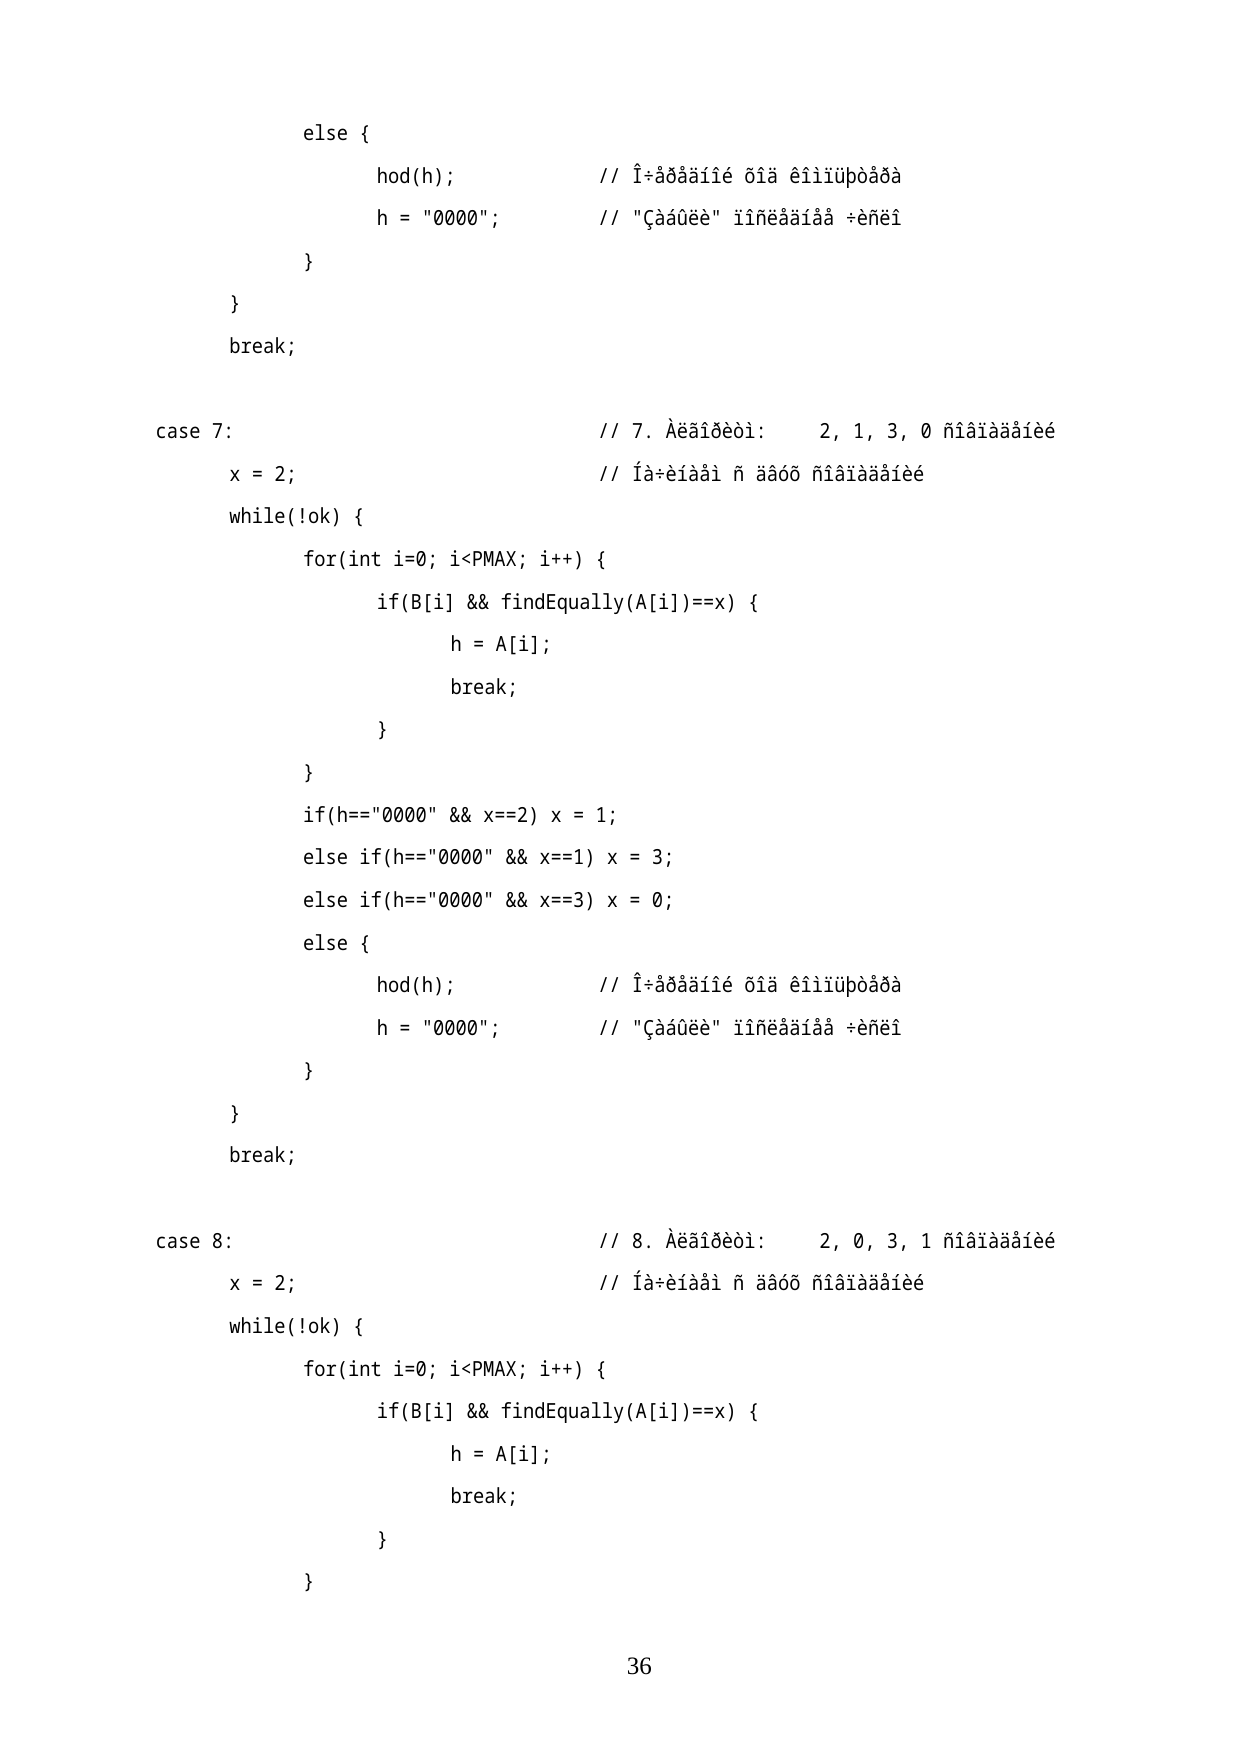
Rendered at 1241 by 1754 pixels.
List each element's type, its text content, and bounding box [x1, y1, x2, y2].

text break; [155, 1141, 1181, 1169]
text case 8: // 8. Àëãîðèòì: 2, 0, 3, 1 ñîâïàäåíèé [155, 1226, 1181, 1254]
text x = 2; // Íà÷èíàåì ñ äâóõ ñîâïàäåíèé [155, 1268, 1181, 1297]
text x = 2; // Íà÷èíàåì ñ äâóõ ñîâïàäåíèé [155, 459, 1181, 487]
text } [155, 757, 1181, 786]
text break; [155, 672, 1181, 700]
text else { [155, 928, 1181, 956]
text } [155, 714, 1181, 743]
text h = "0000"; // "Çàáûëè" ïîñëåäíåå ÷èñëî [155, 203, 1181, 232]
text h = A[i]; [155, 629, 1181, 658]
text hod(h); // Î÷åðåäíîé õîä êîìïüþòåðà [155, 161, 1181, 189]
text while(!ok) { [155, 1311, 1181, 1339]
text h = "0000"; // "Çàáûëè" ïîñëåäíåå ÷èñëî [155, 1013, 1181, 1041]
text if(B[i] && findEqually(A[i])==x) { [155, 1396, 1181, 1425]
text break; [155, 331, 1181, 359]
text } [155, 1567, 1181, 1595]
text h = A[i]; [155, 1439, 1181, 1467]
text if(h=="0000" && x==2) x = 1; [155, 800, 1181, 828]
text break; [155, 1481, 1181, 1510]
text else if(h=="0000" && x==3) x = 0; [155, 885, 1181, 913]
text } [155, 1055, 1181, 1084]
text hod(h); // Î÷åðåäíîé õîä êîìïüþòåðà [155, 970, 1181, 999]
text if(B[i] && findEqually(A[i])==x) { [155, 587, 1181, 615]
text else { [155, 118, 1181, 147]
text } [155, 246, 1181, 274]
text } [155, 288, 1181, 317]
text for(int i=0; i<PMAX; i++) { [155, 1354, 1181, 1382]
text while(!ok) { [155, 502, 1181, 530]
text for(int i=0; i<PMAX; i++) { [155, 544, 1181, 573]
text case 7: // 7. Àëãîðèòì: 2, 1, 3, 0 ñîâïàäåíèé [155, 416, 1181, 445]
text } [155, 1524, 1181, 1552]
text } [155, 1098, 1181, 1126]
text else if(h=="0000" && x==1) x = 3; [155, 842, 1181, 871]
